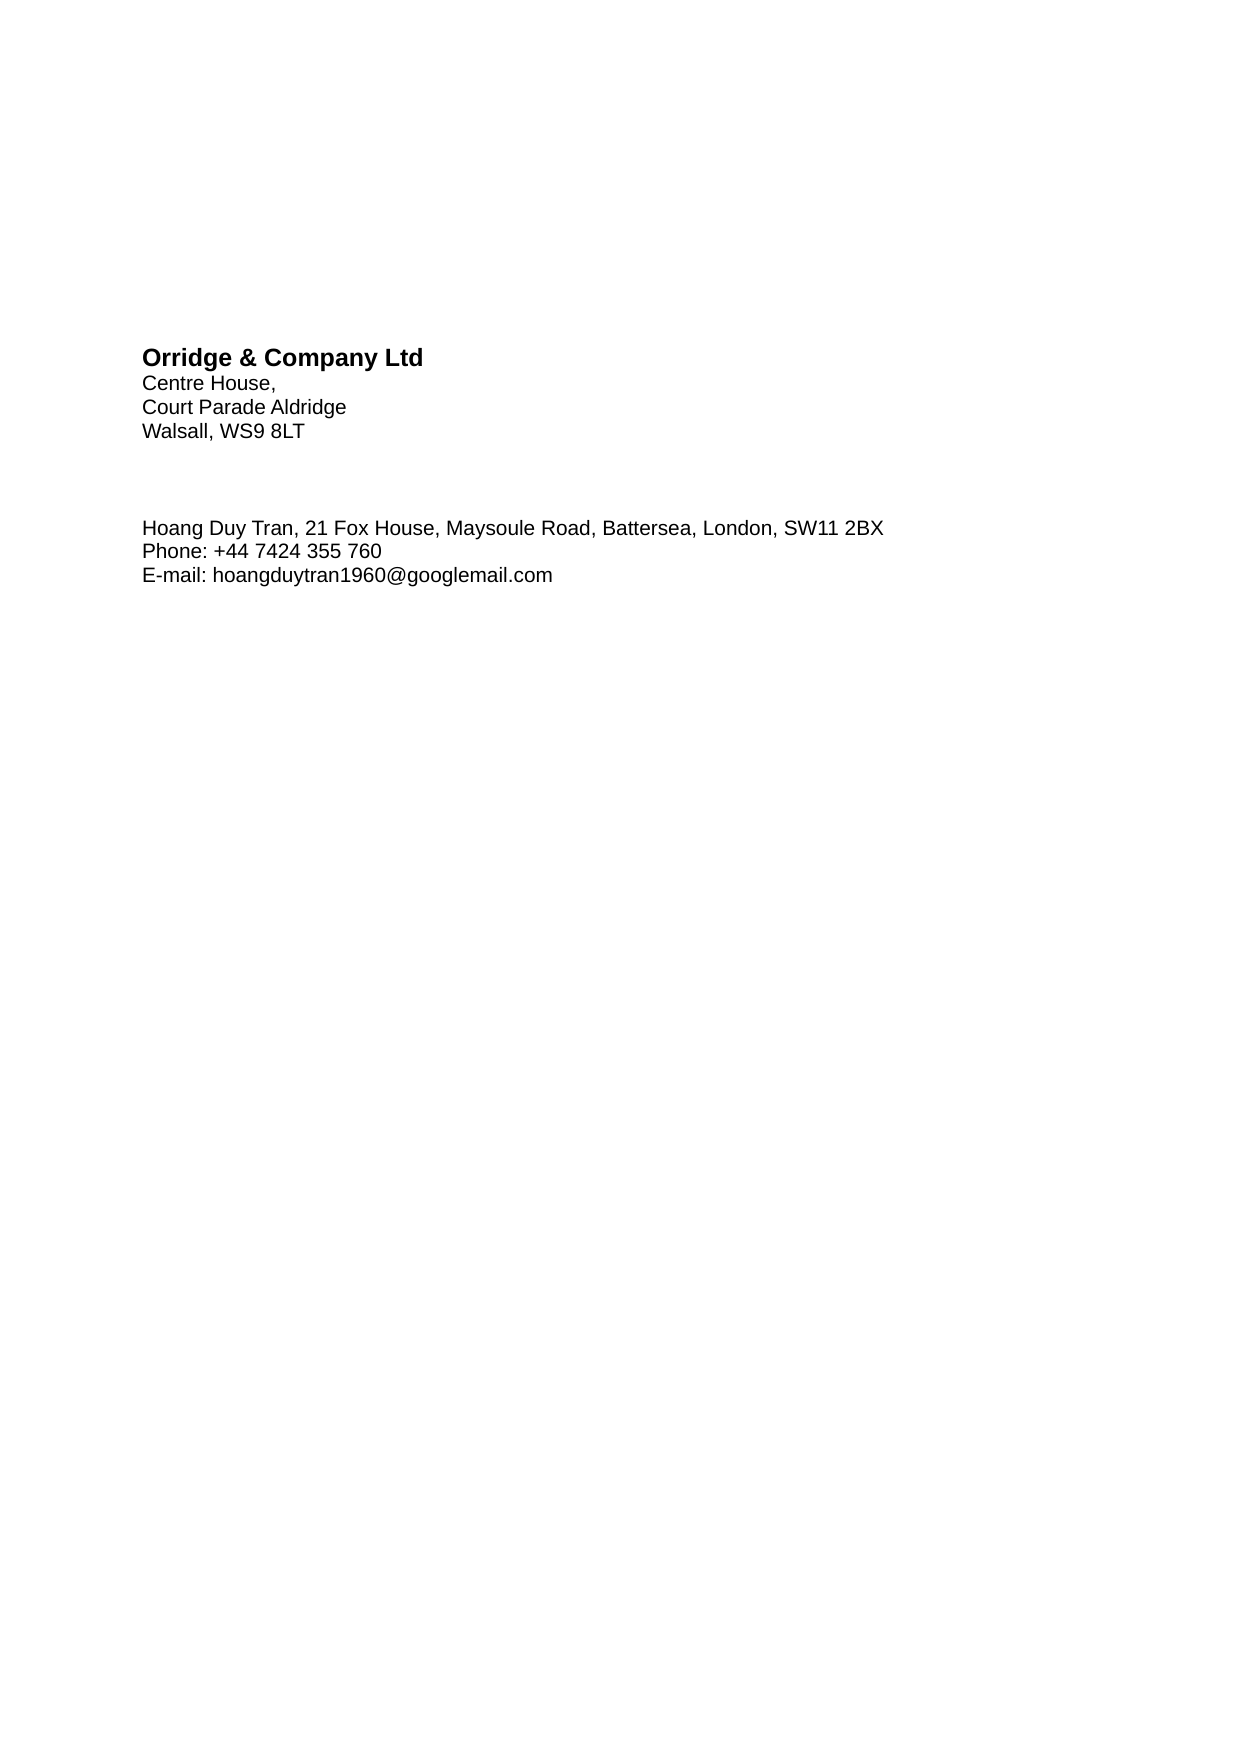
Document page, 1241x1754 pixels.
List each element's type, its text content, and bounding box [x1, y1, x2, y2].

text Phone: +44 7424 355 760 [142, 539, 1122, 563]
text Hoang Duy Tran, 21 Fox House, Maysoule Road, Battersea, London, SW11 2BX [142, 515, 1122, 539]
text E-mail: hoangduytran1960@googlemail.com [142, 563, 1122, 587]
text Orridge & Company Ltd [142, 342, 1122, 371]
text Centre House, [142, 371, 1122, 395]
text Walsall, WS9 8LT [142, 419, 1122, 443]
text Court Parade Aldridge [142, 395, 1122, 419]
